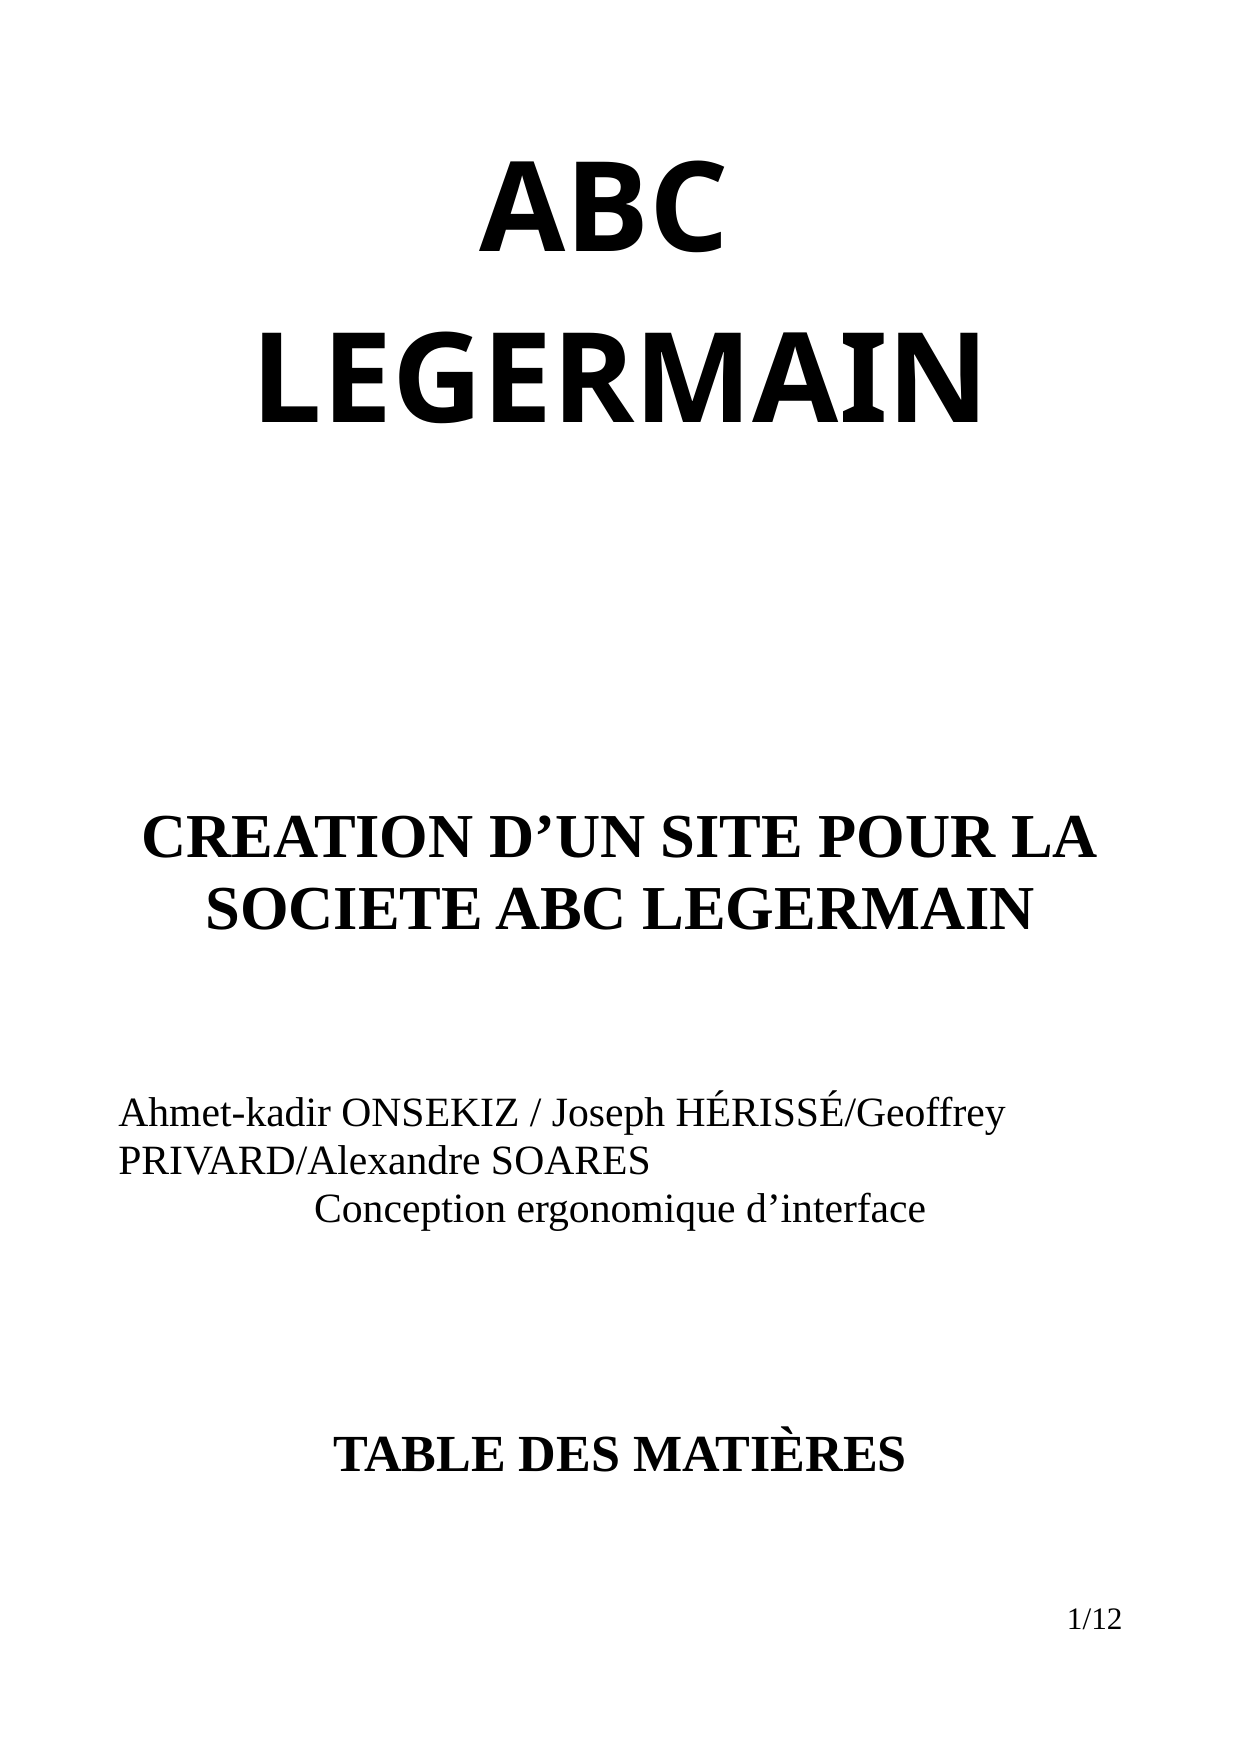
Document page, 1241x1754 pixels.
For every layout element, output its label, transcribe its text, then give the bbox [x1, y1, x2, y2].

text Conception ergonomique d’interface [118, 1183, 1122, 1231]
text ABC [118, 118, 1122, 288]
text CREATION D’UN SITE POUR LA SOCIETE ABC LEGERMAIN [118, 799, 1122, 943]
text LEGERMAIN [118, 288, 1122, 459]
text TABLE DES MATIÈRES [118, 1423, 1122, 1483]
text Ahmet-kadir ONSEKIZ / Joseph HÉRISSÉ/Geoffrey PRIVARD/Alexandre SOARES [118, 1087, 1122, 1183]
